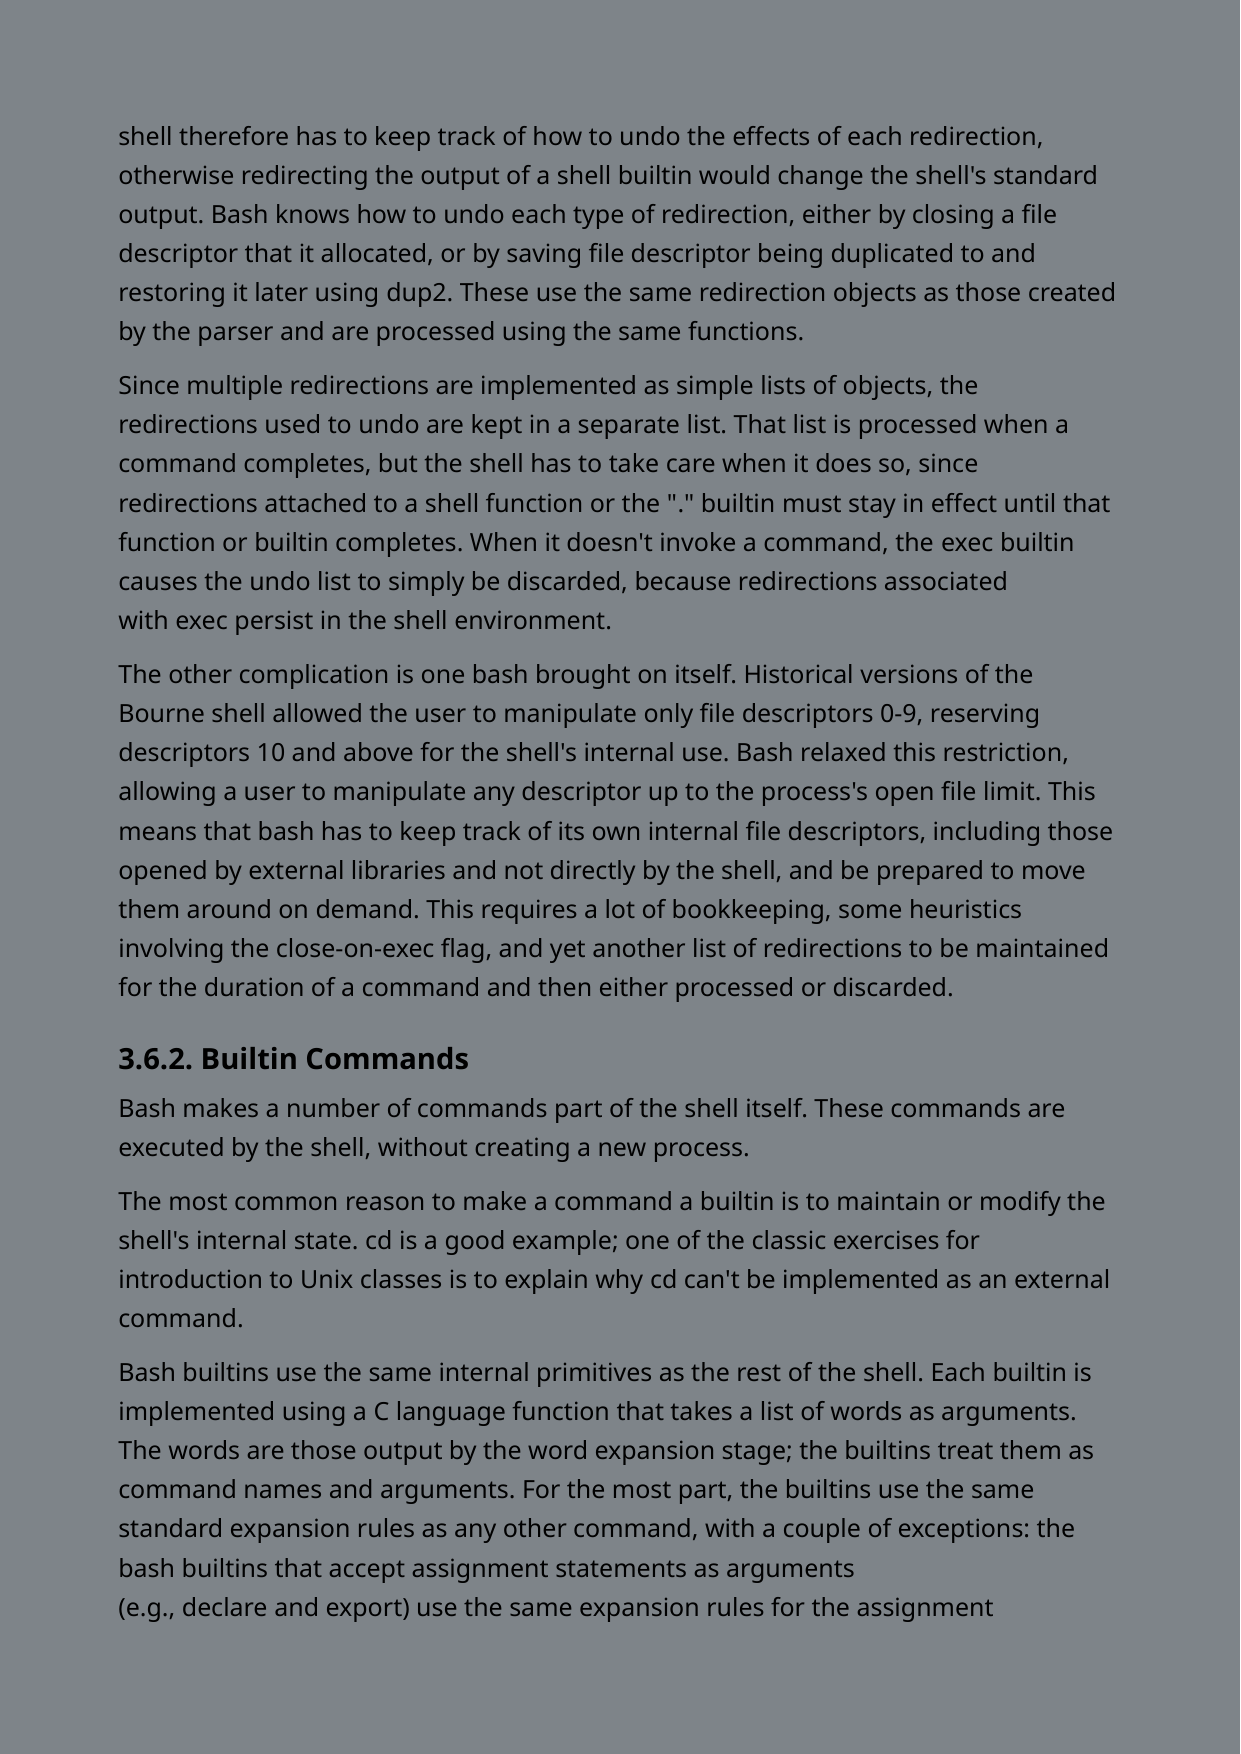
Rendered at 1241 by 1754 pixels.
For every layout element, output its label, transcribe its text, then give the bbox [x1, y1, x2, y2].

text Since multiple redirections are implemented as simple lists of objects, the redirections used to undo are kept in a separate list. That list is processed when a command completes, but the shell has to take care when it does so, since redirections attached to a shell function or the "." builtin must stay in effect until that function or builtin completes. When it doesn't invoke a command, the exec builtin causes the undo list to simply be discarded, because redirections associated with exec persist in the shell environment. [118, 368, 1122, 637]
text Bash builtins use the same internal primitives as the rest of the shell. Each builtin is implemented using a C language function that takes a list of words as arguments. The words are those output by the word expansion stage; the builtins treat them as command names and arguments. For the most part, the builtins use the same standard expansion rules as any other command, with a couple of exceptions: the bash builtins that accept assignment statements as arguments (e.g., declare and export) use the same expansion rules for the assignment [118, 1354, 1122, 1623]
text Bash makes a number of commands part of the shell itself. These commands are executed by the shell, without creating a new process. [118, 1090, 1122, 1163]
text shell therefore has to keep track of how to undo the effects of each redirection, otherwise redirecting the output of a shell builtin would change the shell's standard output. Bash knows how to undo each type of redirection, either by closing a file descriptor that it allocated, or by saving file descriptor being duplicated to and restoring it later using dup2. These use the same redirection objects as those created by the parser and are processed using the same functions. [118, 118, 1122, 348]
text The most common reason to make a command a builtin is to maintain or modify the shell's internal state. cd is a good example; one of the classic exercises for introduction to Unix classes is to explain why cd can't be implemented as an external command. [118, 1183, 1122, 1335]
text The other complication is one bash brought on itself. Historical versions of the Bourne shell allowed the user to manipulate only file descriptors 0-9, reserving descriptors 10 and above for the shell's internal use. Bash relaxed this restriction, allowing a user to manipulate any descriptor up to the process's open file limit. This means that bash has to keep track of its own internal file descriptors, including those opened by external libraries and not directly by the shell, and be prepared to move them around on demand. This requires a lot of bookkeeping, some heuristics involving the close-on-exec flag, and yet another list of redirections to be maintained for the duration of a command and then either processed or discarded. [118, 656, 1122, 1004]
subtitle 3.6.2. Builtin Commands [118, 1038, 1122, 1078]
